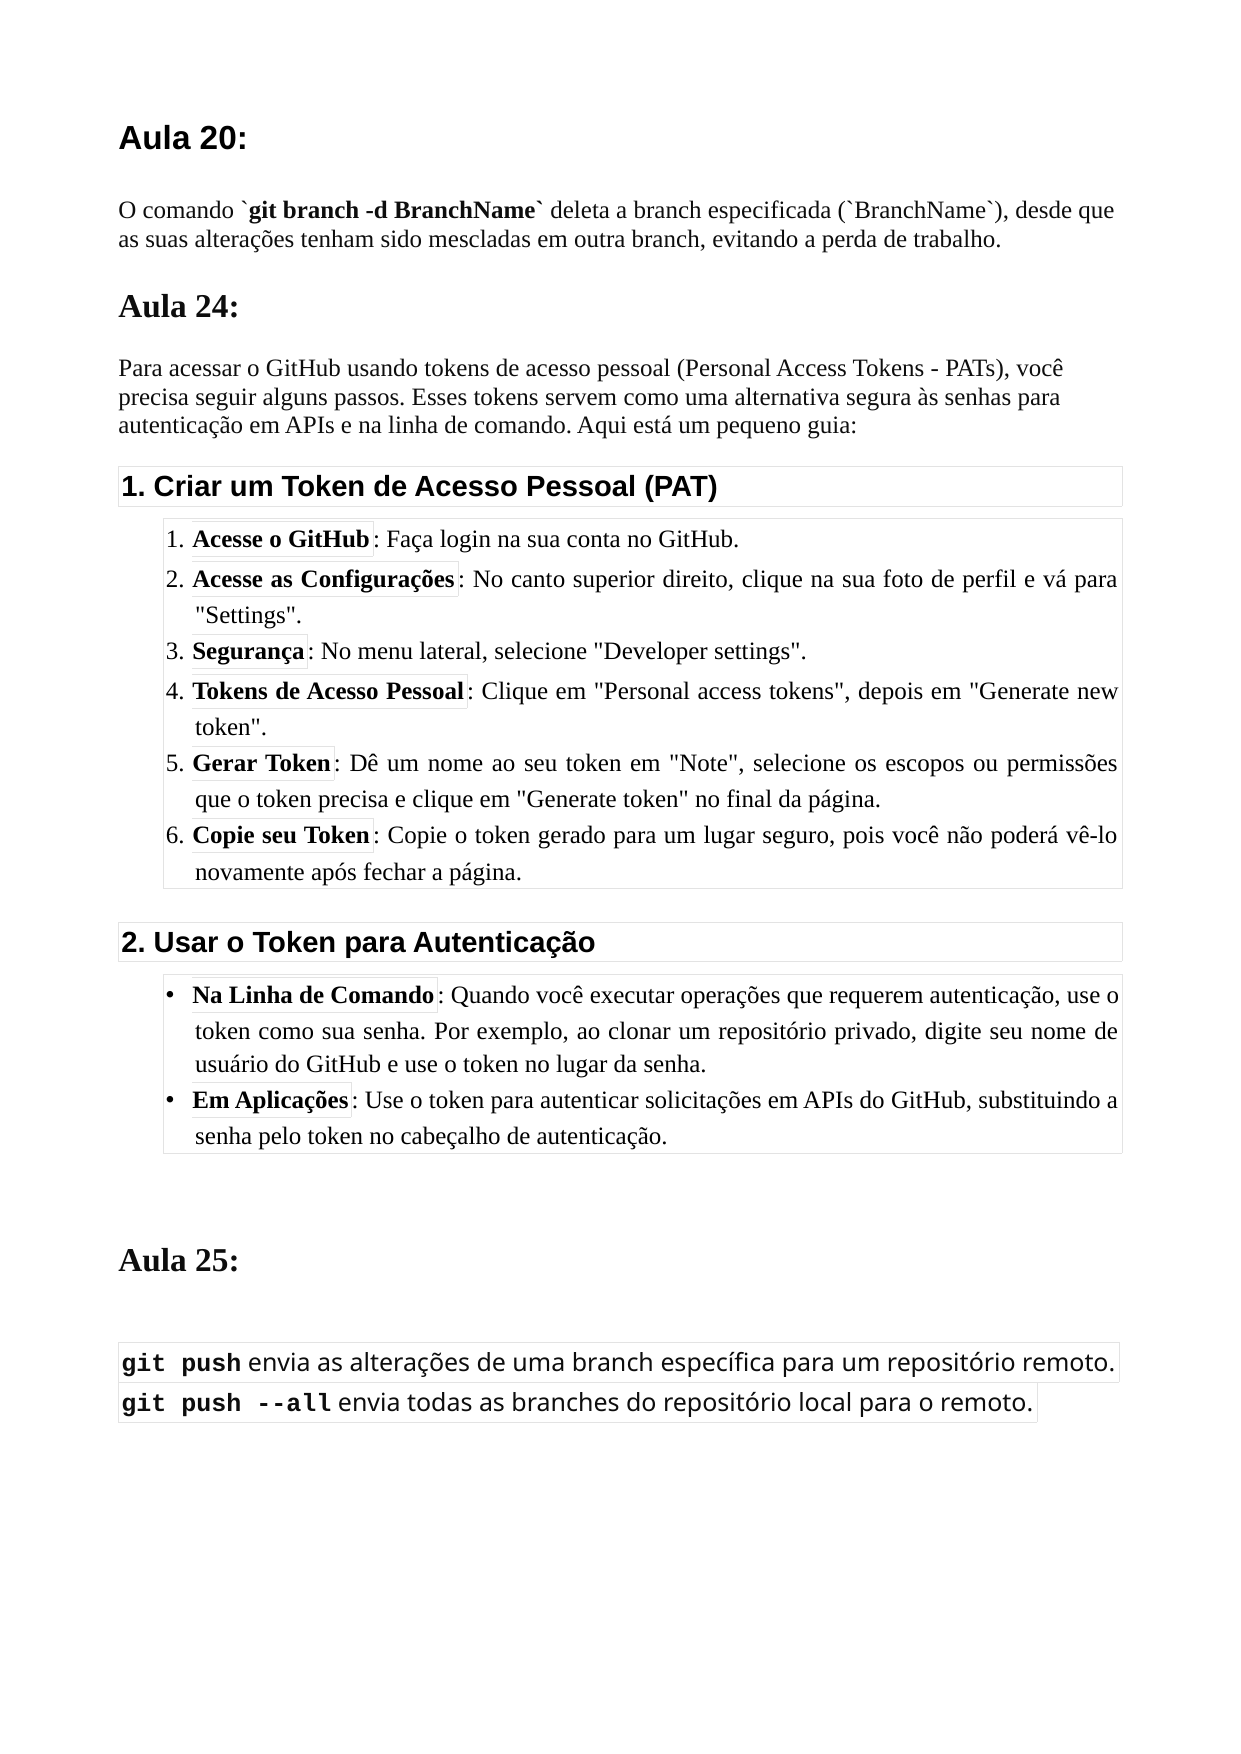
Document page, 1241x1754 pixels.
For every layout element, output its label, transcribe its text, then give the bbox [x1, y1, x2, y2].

subtitle 2. Usar o Token para Autenticação [119, 923, 1122, 961]
list Acesse o GitHub: Faça login na sua conta no GitHub. [164, 519, 1122, 556]
subtitle Aula 25: git push envia as alterações de uma branch específica para um repositório remoto. git push --all envia todas as branches do repositório local para o remoto. [118, 1240, 1122, 1422]
list Segurança: No menu lateral, selecione "Developer settings". [164, 630, 1122, 668]
subtitle Aula 24: Para acessar o GitHub usando tokens de acesso pessoal (Personal Access Tokens - PATs), você precisa seguir alguns passos. Esses tokens servem como uma alternativa segura às senhas para autenticação em APIs e na linha de comando. Aqui está um pequeno guia: [118, 286, 1122, 439]
list Em Aplicações: Use o token para autenticar solicitações em APIs do GitHub, substituindo a senha pelo token no cabeçalho de autenticação. [164, 1079, 1122, 1153]
list Gerar Token: Dê um nome ao seu token em "Note", selecione os escopos ou permissões que o token precisa e clique em "Generate token" no final da página. [164, 742, 1122, 813]
list Tokens de Acesso Pessoal: Clique em "Personal access tokens", depois em "Generate new token". [164, 670, 1122, 741]
subtitle 1. Criar um Token de Acesso Pessoal (PAT) [119, 467, 1122, 506]
list Copie seu Token: Copie o token gerado para um lugar seguro, pois você não poderá vê-lo novamente após fechar a página. [164, 814, 1122, 888]
list Na Linha de Comando: Quando você executar operações que requerem autenticação, use o token como sua senha. Por exemplo, ao clonar um repositório privado, digite seu nome de usuário do GitHub e use o token no lugar da senha. [164, 975, 1122, 1078]
list Acesse as Configurações: No canto superior direito, clique na sua foto de perfil e vá para "Settings". [164, 558, 1122, 629]
subtitle Aula 20: O comando `git branch -d BranchName` deleta a branch especificada (`BranchName`), desde que as suas alterações tenham sido mescladas em outra branch, evitando a perda de trabalho. [118, 118, 1122, 252]
